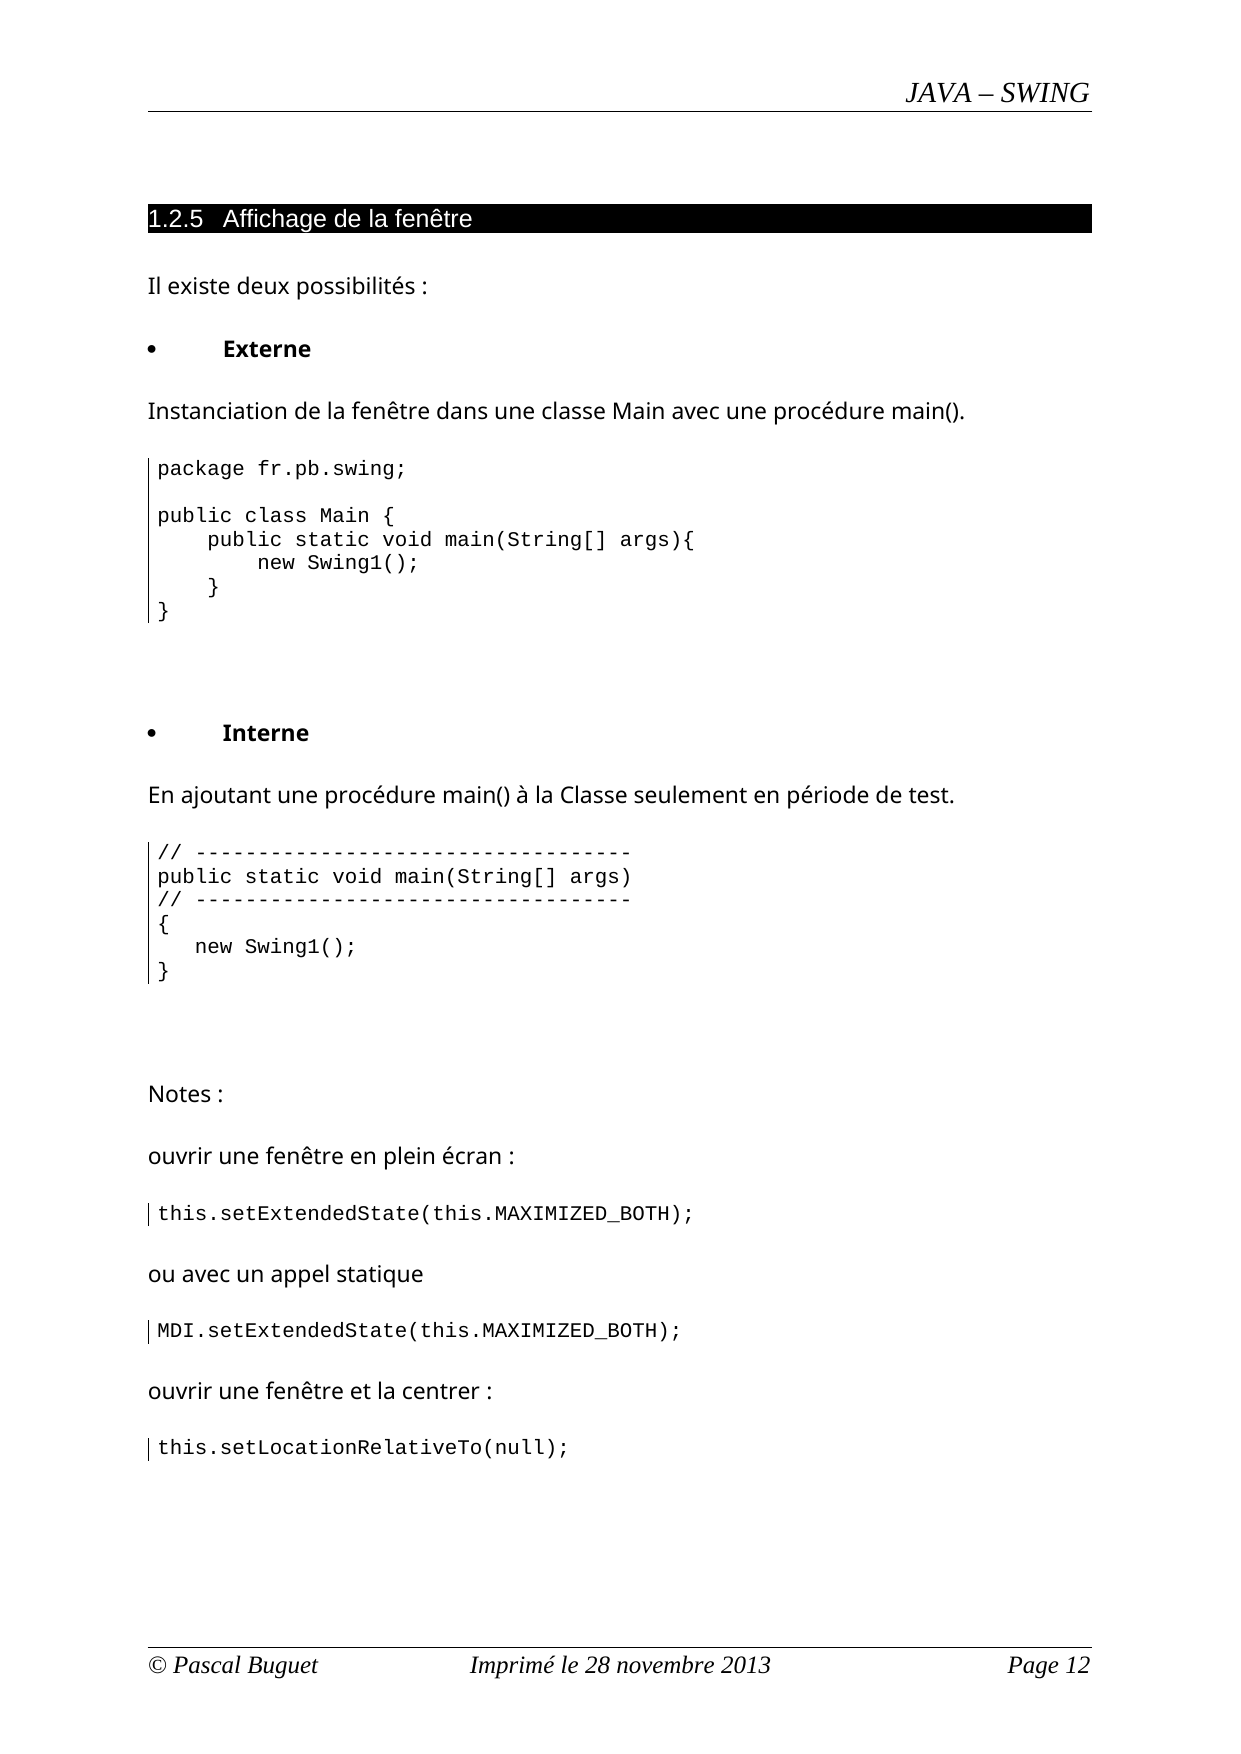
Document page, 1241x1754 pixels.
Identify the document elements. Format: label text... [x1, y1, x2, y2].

text } [149, 576, 1092, 599]
text this.setExtendedState(this.MAXIMIZED_BOTH); [149, 1203, 1092, 1226]
text // ----------------------------------- [149, 842, 1092, 866]
subtitle Affichage de la fenêtre [148, 204, 1092, 233]
text { [149, 913, 1092, 937]
text public class Main { [149, 505, 1092, 529]
text public static void main(String[] args){ [149, 529, 1092, 552]
text this.setLocationRelativeTo(null); [148, 1437, 1092, 1461]
text public static void main(String[] args) [149, 866, 1092, 889]
text Il existe deux possibilités : [148, 270, 1092, 301]
text ou avec un appel statique [148, 1257, 1092, 1289]
list Interne [148, 717, 1092, 748]
text MDI.setExtendedState(this.MAXIMIZED_BOTH); [149, 1320, 1092, 1344]
text new Swing1(); [149, 552, 1092, 576]
text } [149, 599, 1092, 623]
text // ----------------------------------- [149, 889, 1092, 913]
text Instanciation de la fenêtre dans une classe Main avec une procédure main(). [148, 395, 1092, 426]
text ouvrir une fenêtre en plein écran : [148, 1140, 1092, 1171]
list Externe [148, 333, 1092, 364]
text En ajoutant une procédure main() à la Classe seulement en période de test. [148, 779, 1092, 811]
text Notes : [148, 1078, 1092, 1109]
text } [149, 960, 1092, 984]
text package fr.pb.swing; [149, 458, 1092, 481]
text ouvrir une fenêtre et la centrer : [148, 1375, 1092, 1406]
text new Swing1(); [149, 937, 1092, 960]
